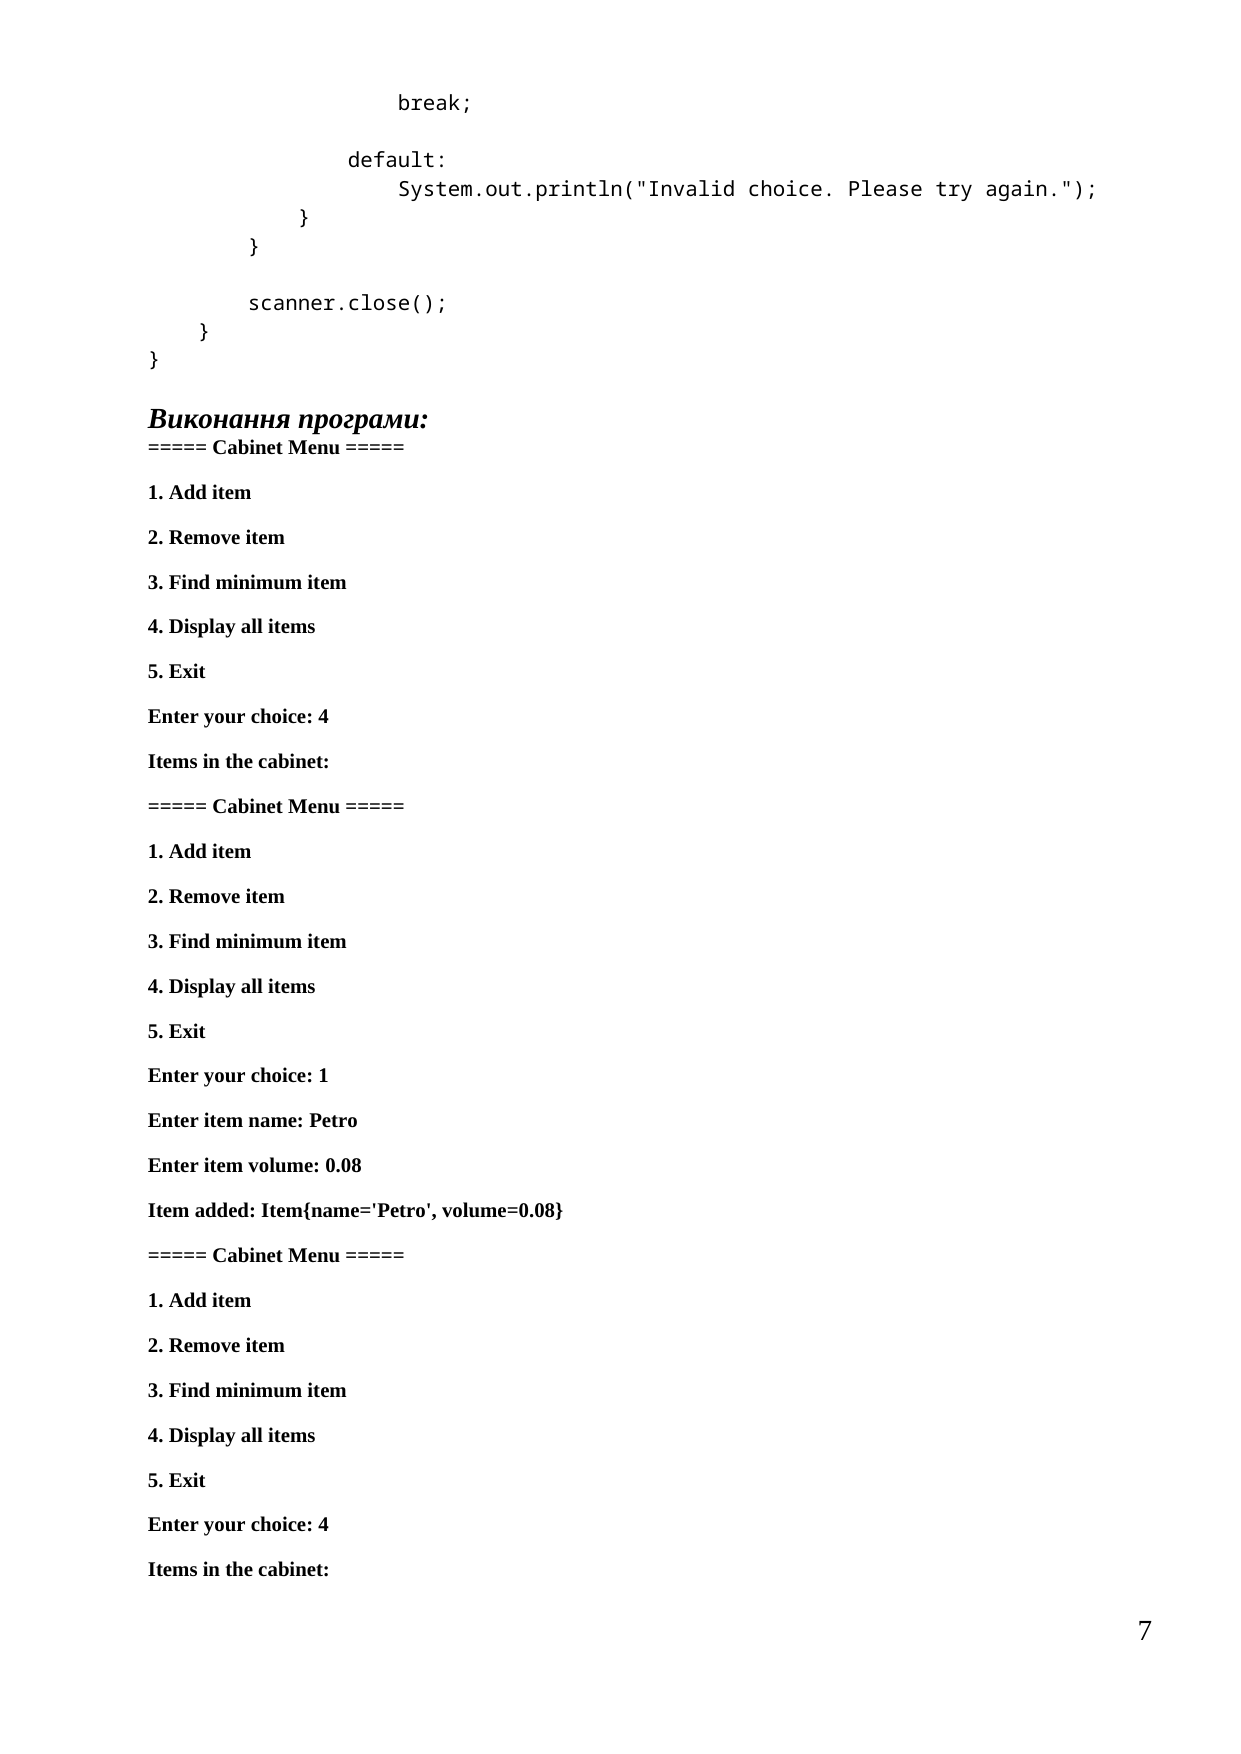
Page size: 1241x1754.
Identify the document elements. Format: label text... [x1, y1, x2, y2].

text 2. Remove item [148, 525, 1152, 549]
text ===== Cabinet Menu ===== [148, 435, 1152, 459]
text 4. Display all items [148, 1423, 1152, 1447]
text 2. Remove item [148, 1333, 1152, 1357]
text Items in the cabinet: [148, 1557, 1152, 1581]
text 3. Find minimum item [148, 569, 1152, 594]
text } [148, 231, 1152, 259]
text 4. Display all items [148, 974, 1152, 998]
text scanner.close(); [148, 288, 1152, 316]
text Виконання програми: [148, 401, 1152, 435]
text 3. Find minimum item [148, 929, 1152, 953]
text 2. Remove item [148, 884, 1152, 908]
text Item added: Item{name='Petro', volume=0.08} [148, 1198, 1152, 1222]
text 1. Add item [148, 480, 1152, 504]
text 5. Exit [148, 1467, 1152, 1492]
text Items in the cabinet: [148, 749, 1152, 773]
text 3. Find minimum item [148, 1378, 1152, 1402]
text Enter item name: Petro [148, 1108, 1152, 1132]
text 5. Exit [148, 1018, 1152, 1043]
text } [148, 344, 1152, 373]
text Enter your choice: 1 [148, 1063, 1152, 1087]
text Enter item volume: 0.08 [148, 1153, 1152, 1177]
text ===== Cabinet Menu ===== [148, 1243, 1152, 1267]
text 5. Exit [148, 659, 1152, 683]
text Enter your choice: 4 [148, 704, 1152, 728]
text System.out.println("Invalid choice. Please try again."); [148, 174, 1152, 202]
text 1. Add item [148, 839, 1152, 863]
text ===== Cabinet Menu ===== [148, 794, 1152, 818]
text 4. Display all items [148, 614, 1152, 638]
text break; [148, 88, 1152, 117]
text } [148, 316, 1152, 344]
text Enter your choice: 4 [148, 1512, 1152, 1536]
text } [148, 202, 1152, 231]
text default: [148, 145, 1152, 174]
text 1. Add item [148, 1288, 1152, 1312]
